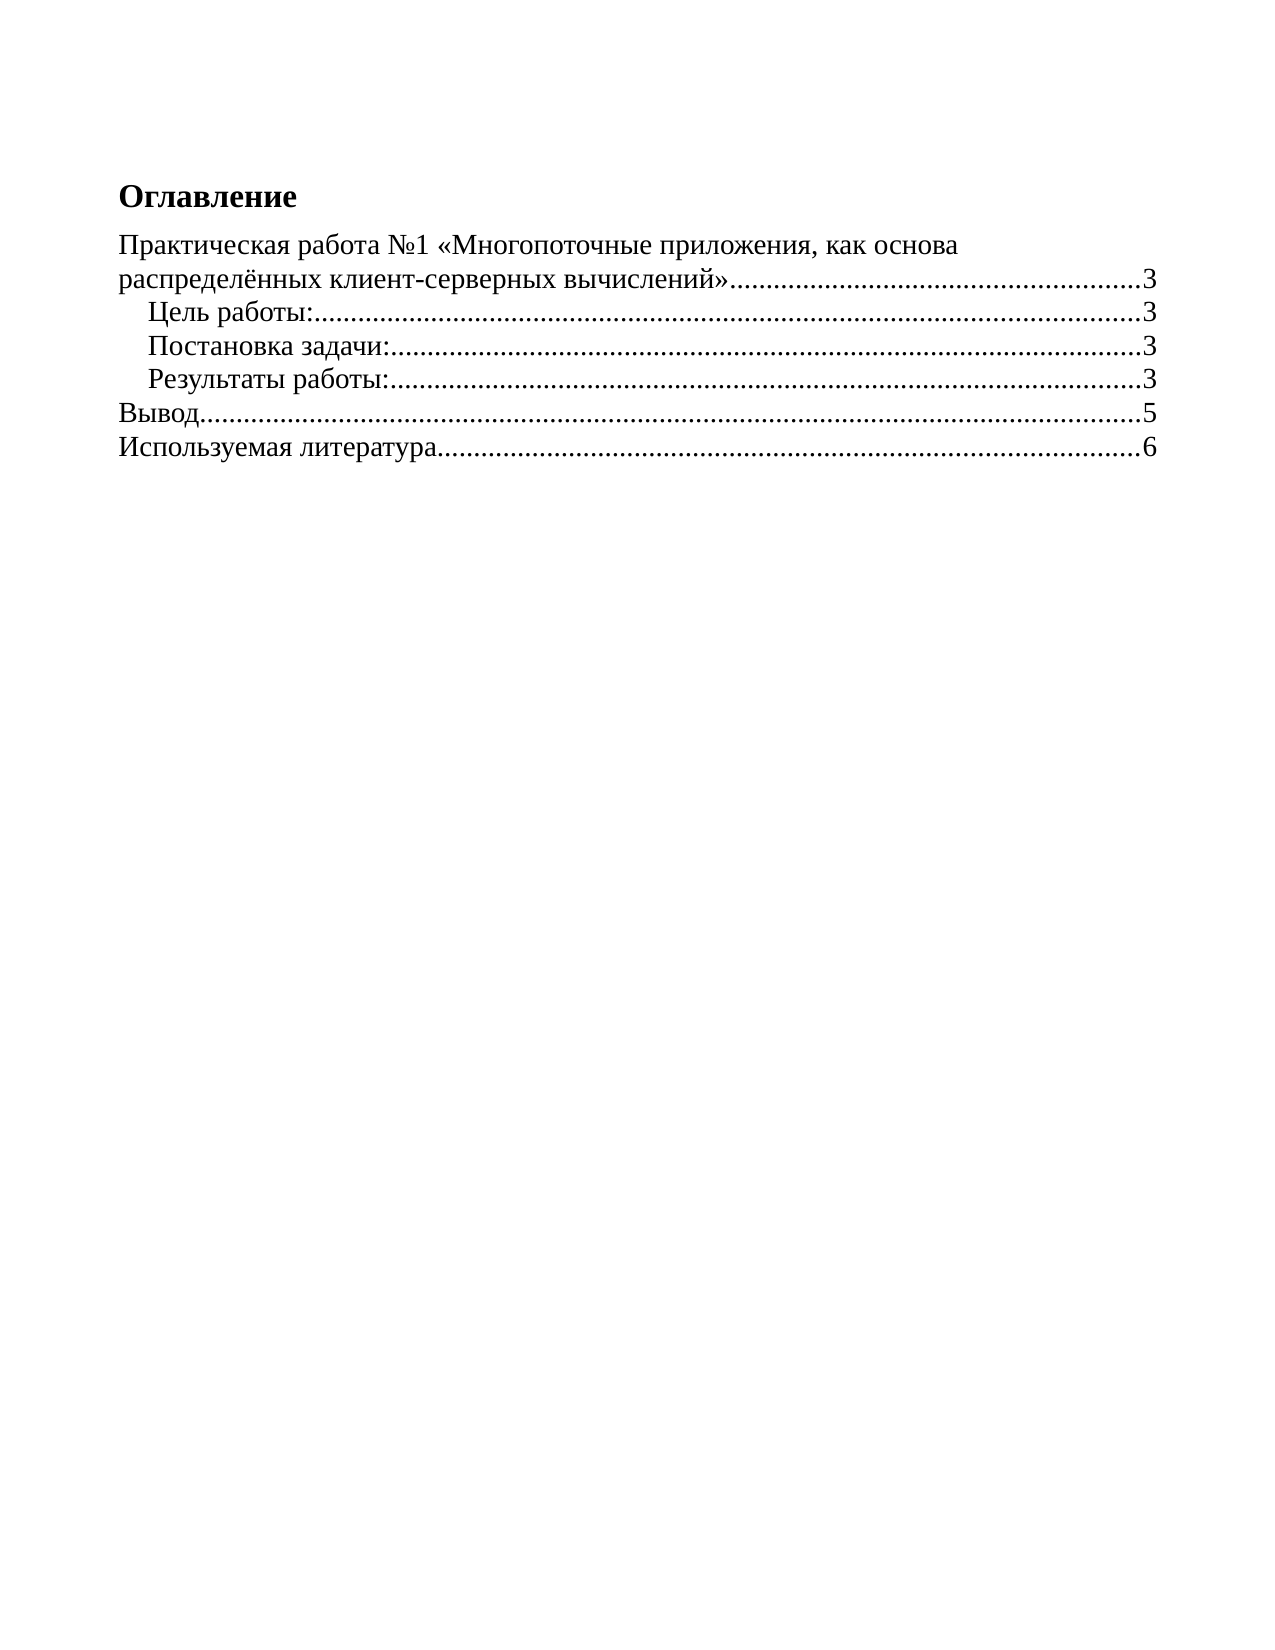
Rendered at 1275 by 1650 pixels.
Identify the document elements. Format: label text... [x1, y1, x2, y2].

text Вывод 5 [118, 395, 1157, 429]
text Практическая работа №1 «Многопоточные приложения, как основа распределённых клиент-серверных вычислений» 3 [118, 227, 1157, 294]
subtitle Оглавление [118, 177, 1157, 215]
text Постановка задачи: 3 [148, 328, 1157, 362]
text Используемая литература 6 [118, 429, 1157, 462]
text Результаты работы: 3 [148, 362, 1157, 395]
text Цель работы: 3 [148, 294, 1157, 328]
